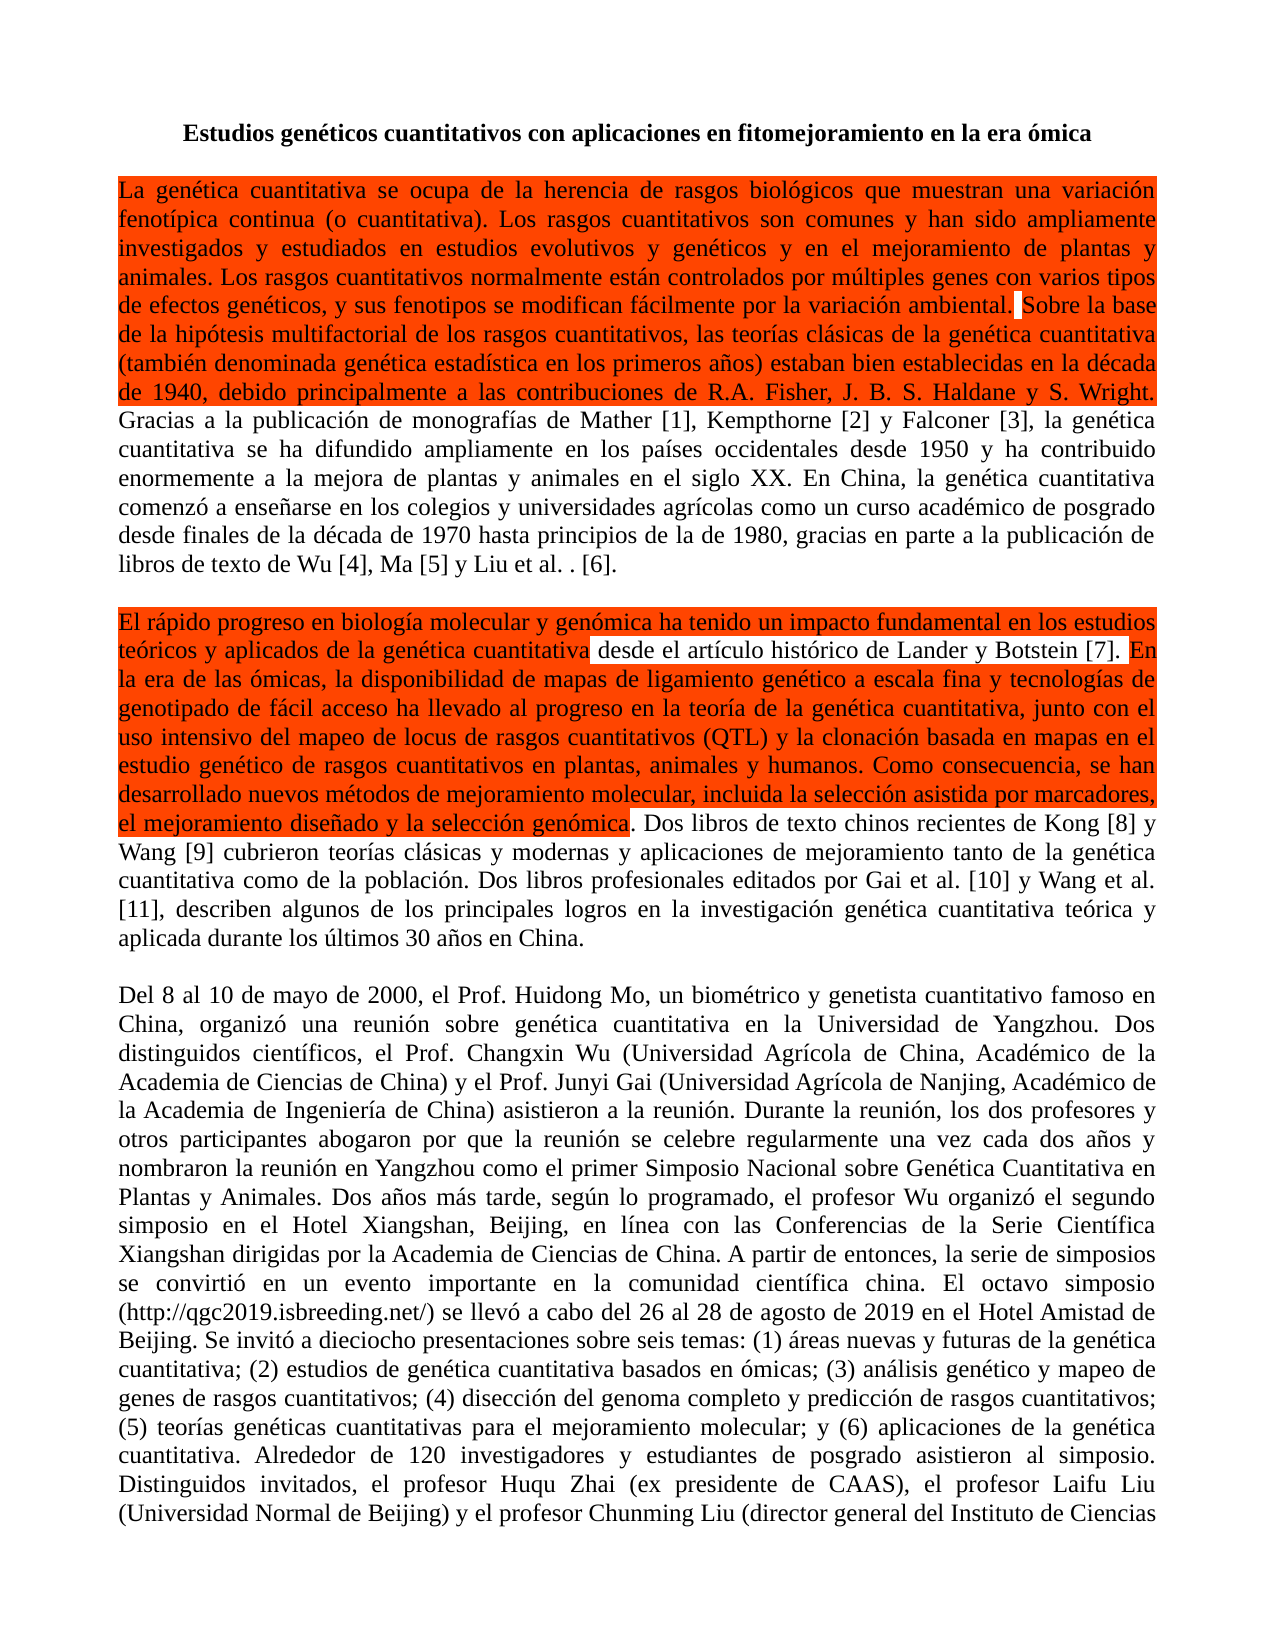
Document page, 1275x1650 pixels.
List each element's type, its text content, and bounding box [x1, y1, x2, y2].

text El rápido progreso en biología molecular y genómica ha tenido un impacto fundamental en los estudios teóricos y aplicados de la genética cuantitativa desde el artículo histórico de Lander y Botstein [7]. En la era de las ómicas, la disponibilidad de mapas de ligamiento genético a escala fina y tecnologías de genotipado de fácil acceso ha llevado al progreso en la teoría de la genética cuantitativa, junto con el uso intensivo del mapeo de locus de rasgos cuantitativos (QTL) y la clonación basada en mapas en el estudio genético de rasgos cuantitativos en plantas, animales y humanos. Como consecuencia, se han desarrollado nuevos métodos de mejoramiento molecular, incluida la selección asistida por marcadores, el mejoramiento diseñado y la selección genómica. Dos libros de texto chinos recientes de Kong [8] y Wang [9] cubrieron teorías clásicas y modernas y aplicaciones de mejoramiento tanto de la genética cuantitativa como de la población. Dos libros profesionales editados por Gai et al. [10] y Wang et al. [11], describen algunos de los principales logros en la investigación genética cuantitativa teórica y aplicada durante los últimos 30 años en China. [118, 607, 1157, 952]
text Estudios genéticos cuantitativos con aplicaciones en fitomejoramiento en la era ómica [118, 118, 1157, 147]
text La genética cuantitativa se ocupa de la herencia de rasgos biológicos que muestran una variación fenotípica continua (o cuantitativa). Los rasgos cuantitativos son comunes y han sido ampliamente investigados y estudiados en estudios evolutivos y genéticos y en el mejoramiento de plantas y animales. Los rasgos cuantitativos normalmente están controlados por múltiples genes con varios tipos de efectos genéticos, y sus fenotipos se modifican fácilmente por la variación ambiental. Sobre la base de la hipótesis multifactorial de los rasgos cuantitativos, las teorías clásicas de la genética cuantitativa (también denominada genética estadística en los primeros años) estaban bien establecidas en la década de 1940, debido principalmente a las contribuciones de R.A. Fisher, J. B. S. Haldane y S. Wright. Gracias a la publicación de monografías de Mather [1], Kempthorne [2] y Falconer [3], la genética cuantitativa se ha difundido ampliamente en los países occidentales desde 1950 y ha contribuido enormemente a la mejora de plantas y animales en el siglo XX. En China, la genética cuantitativa comenzó a enseñarse en los colegios y universidades agrícolas como un curso académico de posgrado desde finales de la década de 1970 hasta principios de la de 1980, gracias en parte a la publicación de libros de texto de Wu [4], Ma [5] y Liu et al. . [6]. [118, 176, 1157, 578]
text Del 8 al 10 de mayo de 2000, el Prof. Huidong Mo, un biométrico y genetista cuantitativo famoso en China, organizó una reunión sobre genética cuantitativa en la Universidad de Yangzhou. Dos distinguidos científicos, el Prof. Changxin Wu (Universidad Agrícola de China, Académico de la Academia de Ciencias de China) y el Prof. Junyi Gai (Universidad Agrícola de Nanjing, Académico de la Academia de Ingeniería de China) asistieron a la reunión. Durante la reunión, los dos profesores y otros participantes abogaron por que la reunión se celebre regularmente una vez cada dos años y nombraron la reunión en Yangzhou como el primer Simposio Nacional sobre Genética Cuantitativa en Plantas y Animales. Dos años más tarde, según lo programado, el profesor Wu organizó el segundo simposio en el Hotel Xiangshan, Beijing, en línea con las Conferencias de la Serie Científica Xiangshan dirigidas por la Academia de Ciencias de China. A partir de entonces, la serie de simposios se convirtió en un evento importante en la comunidad científica china. El octavo simposio (http://qgc2019.isbreeding.net/) se llevó a cabo del 26 al 28 de agosto de 2019 en el Hotel Amistad de Beijing. Se invitó a dieciocho presentaciones sobre seis temas: (1) áreas nuevas y futuras de la genética cuantitativa; (2) estudios de genética cuantitativa basados ​​en ómicas; (3) análisis genético y mapeo de genes de rasgos cuantitativos; (4) disección del genoma completo y predicción de rasgos cuantitativos; (5) teorías genéticas cuantitativas para el mejoramiento molecular; y (6) aplicaciones de la genética cuantitativa. Alrededor de 120 investigadores y estudiantes de posgrado asistieron al simposio. Distinguidos invitados, el profesor Huqu Zhai (ex presidente de CAAS), el profesor Laifu Liu (Universidad Normal de Beijing) y el profesor Chunming Liu (director general del Instituto de Ciencias [118, 981, 1157, 1527]
